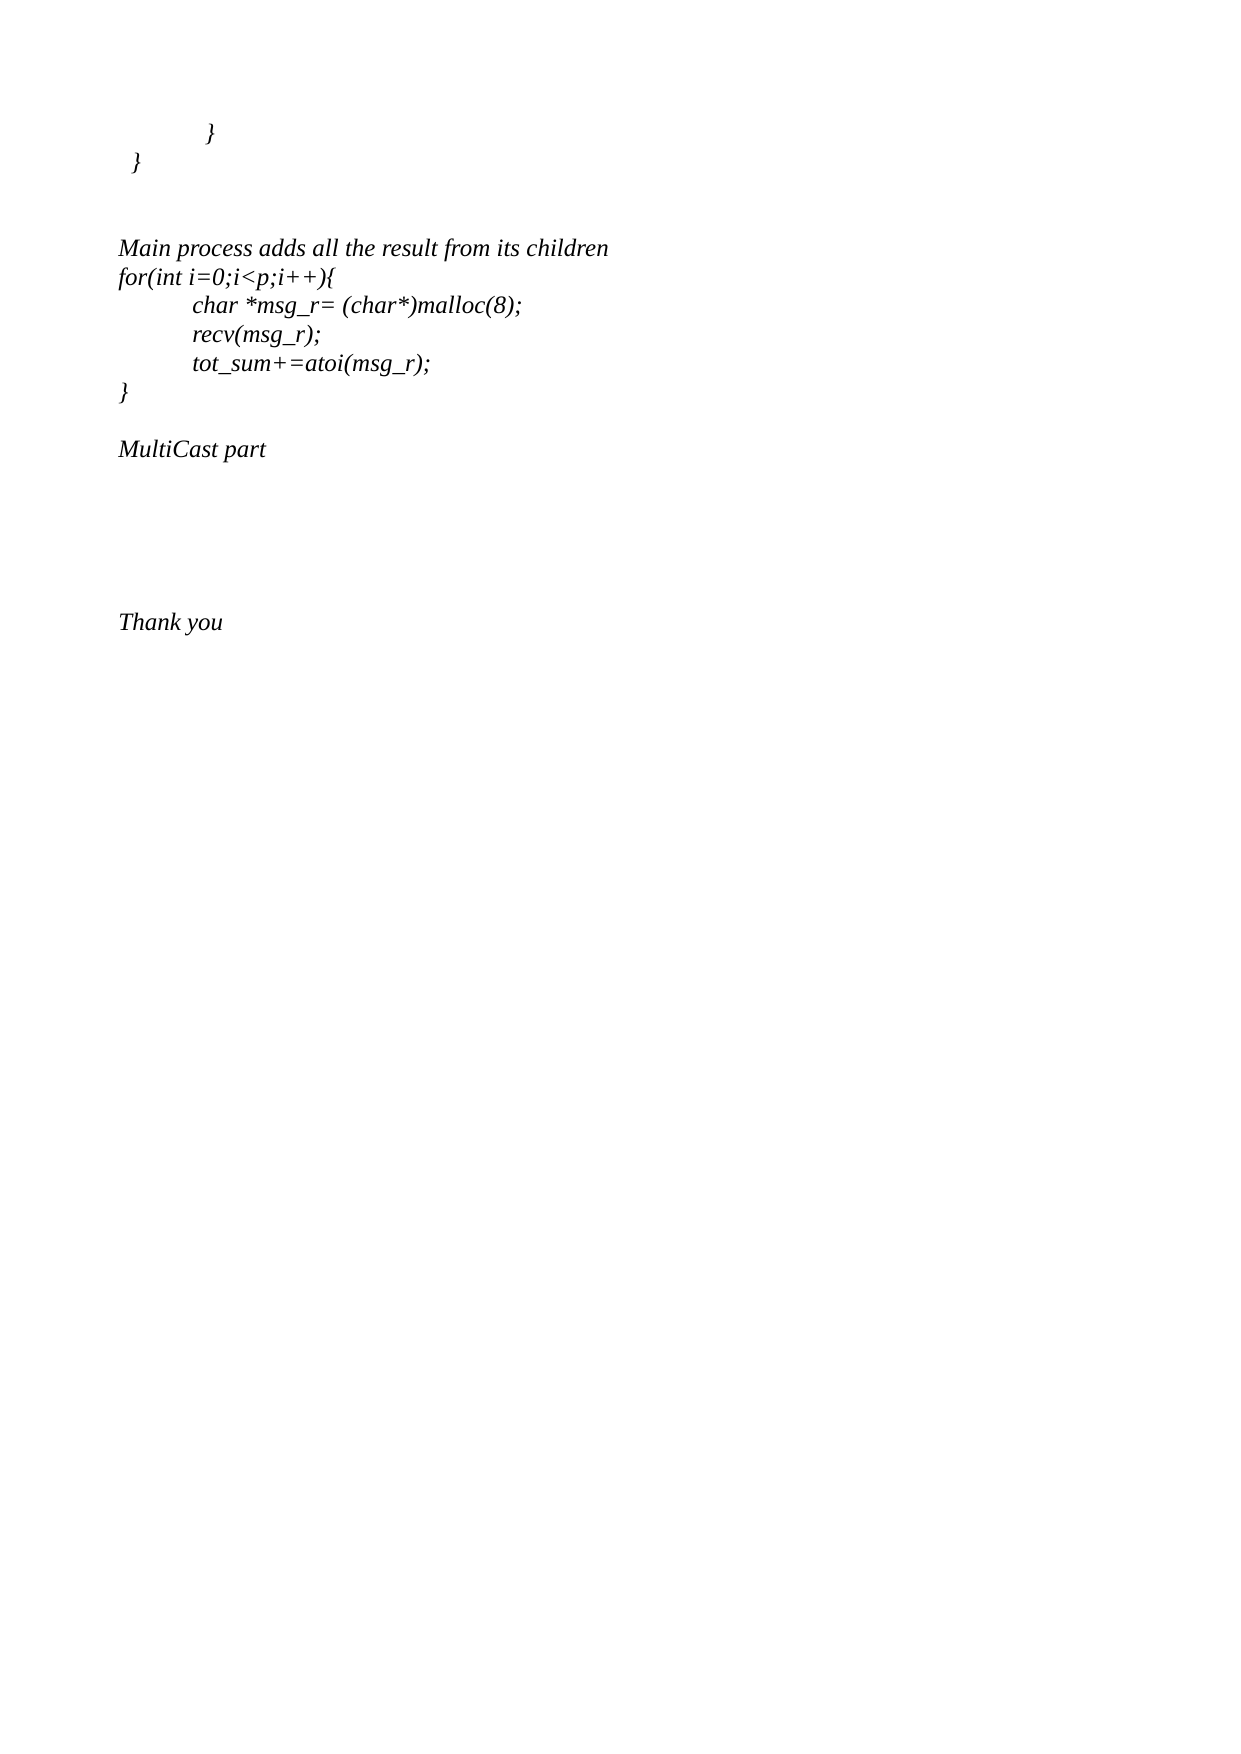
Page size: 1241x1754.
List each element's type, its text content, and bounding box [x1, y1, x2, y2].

text Thank you [118, 607, 1122, 636]
text } [118, 377, 1122, 406]
text char *msg_r= (char*)malloc(8); [118, 291, 1122, 319]
text } [118, 118, 1122, 147]
text Main process adds all the result from its children [118, 233, 1122, 262]
text tot_sum+=atoi(msg_r); [118, 348, 1122, 377]
text MultiCast part [118, 434, 1122, 463]
text recv(msg_r); [118, 319, 1122, 348]
text } [118, 147, 1122, 176]
text for(int i=0;i<p;i++){ [118, 262, 1122, 291]
